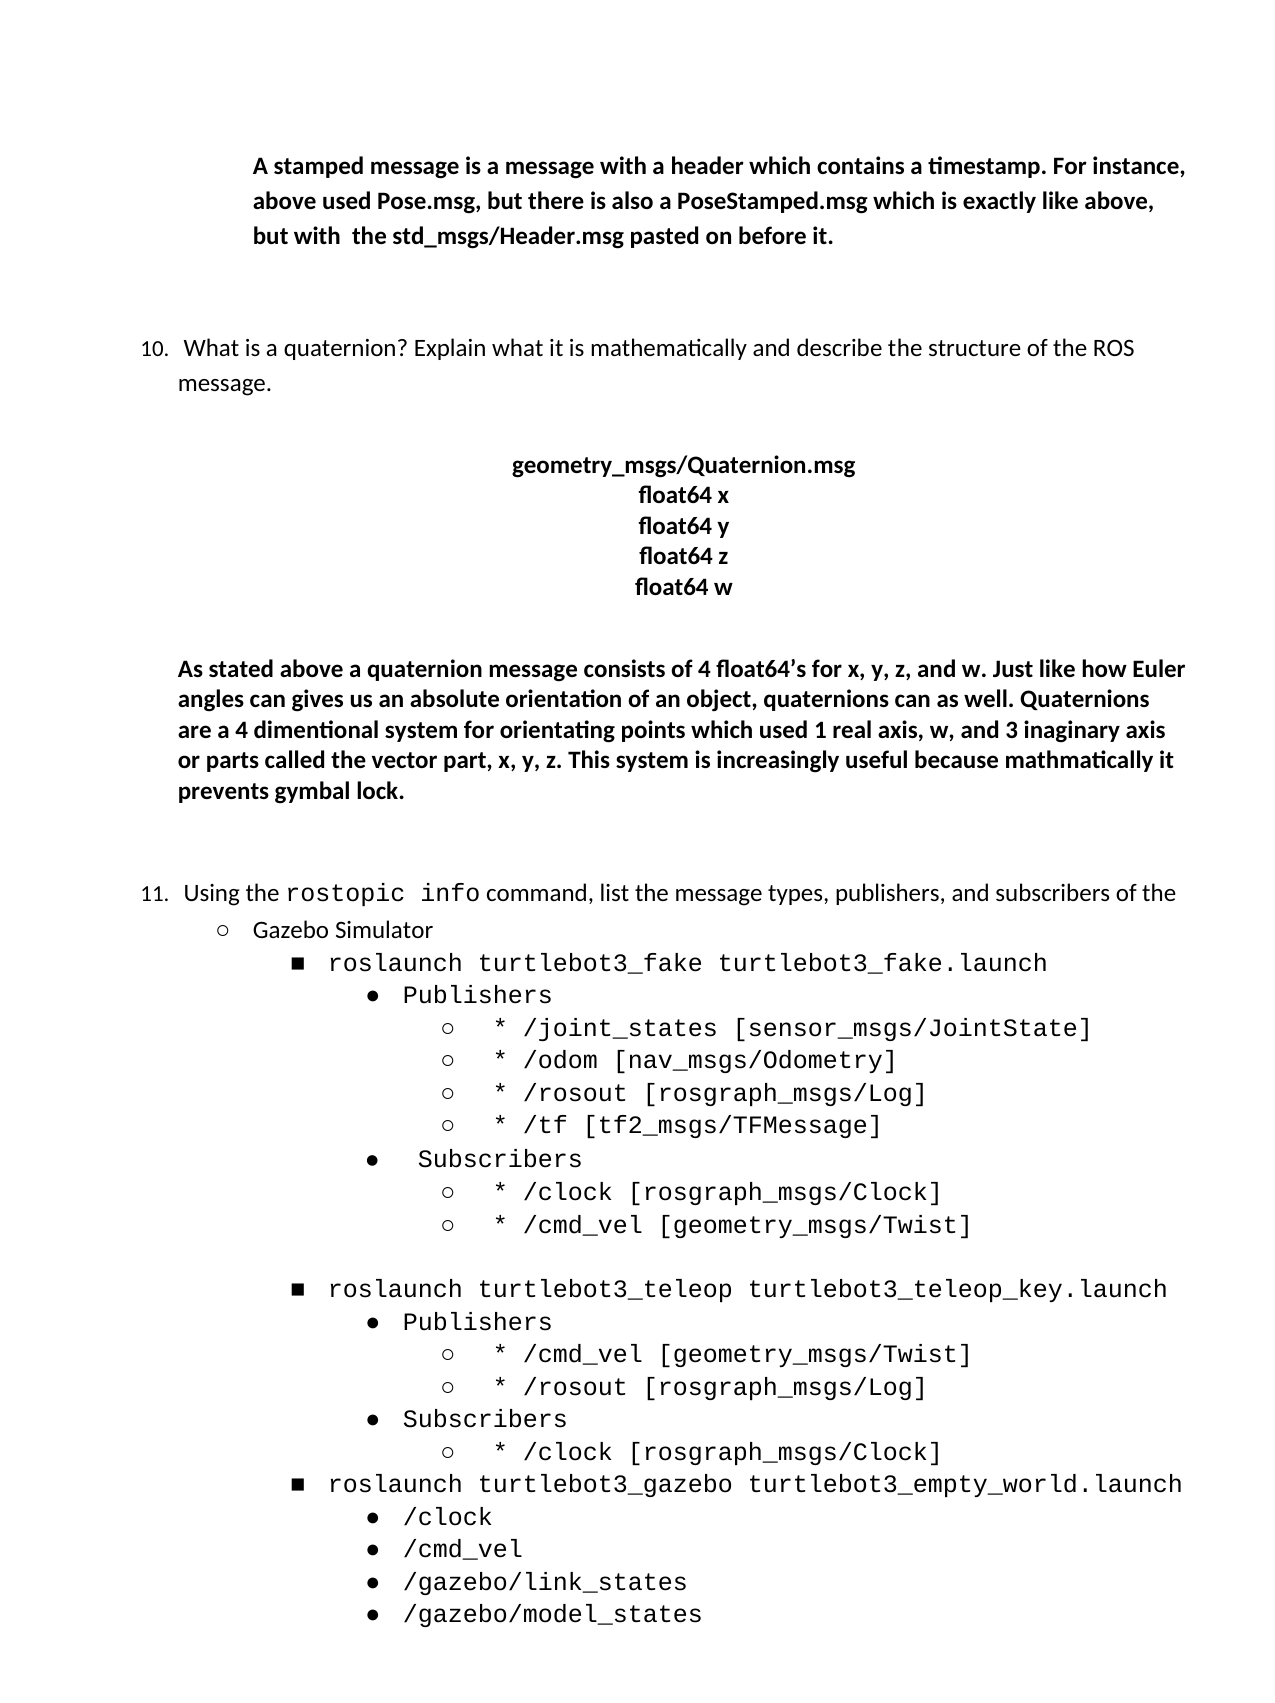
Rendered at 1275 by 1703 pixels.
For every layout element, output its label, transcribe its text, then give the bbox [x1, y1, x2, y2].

list Publishers [365, 983, 1190, 1011]
text geometry_msgs/Quaternion.msg float64 x float64 y float64 z float64 w [178, 449, 1190, 632]
list * /cmd_vel [geometry_msgs/Twist] [440, 1212, 1190, 1241]
list Using the rostopic info command, list the message types, publishers, and subscribers of the [140, 878, 1190, 909]
list * /clock [rosgraph_msgs/Clock] [440, 1439, 1190, 1468]
list * /tf [tf2_msgs/TFMessage] [440, 1113, 1190, 1141]
text As stated above a quaternion message consists of 4 float64’s for x, y, z, and w. Just like how Euler angles can gives us an absolute orientation of an object, quaternions can as well. Quaternions are a 4 dimentional system for orientating points which used 1 real axis, w, and 3 inaginary axis or parts called the vector part, x, y, z. This system is increasingly useful because mathmatically it prevents gymbal lock. [178, 653, 1190, 805]
list roslaunch turtlebot3_fake turtlebot3_fake.launch [290, 951, 1190, 979]
list Subscribers [365, 1407, 1190, 1435]
list What is a quaternion? Explain what it is mathematically and describe the structure of the ROS message. [140, 332, 1190, 397]
list roslaunch turtlebot3_teleop turtlebot3_teleop_key.launch [290, 1277, 1190, 1305]
list * /cmd_vel [geometry_msgs/Twist] [440, 1342, 1190, 1370]
list Gazebo Simulator [215, 914, 1190, 946]
list * /rosout [rosgraph_msgs/Log] [440, 1374, 1190, 1403]
list * /odom [nav_msgs/Odometry] [440, 1048, 1190, 1076]
list * /rosout [rosgraph_msgs/Log] [440, 1081, 1190, 1109]
list /cmd_vel [365, 1537, 1190, 1565]
list /gazebo/link_states [365, 1569, 1190, 1598]
text A stamped message is a message with a header which contains a timestamp. For instance, above used Pose.msg, but there is also a PoseStamped.msg which is exactly like above, but with the std_msgs/Header.msg pasted on before it. [253, 150, 1190, 251]
list * /joint_states [sensor_msgs/JointState] [440, 1016, 1190, 1044]
list Publishers [365, 1309, 1190, 1338]
list roslaunch turtlebot3_gazebo turtlebot3_empty_world.launch [290, 1472, 1190, 1500]
list * /clock [rosgraph_msgs/Clock] [440, 1180, 1190, 1208]
list /gazebo/model_states [365, 1602, 1190, 1630]
list /clock [365, 1504, 1190, 1533]
list Subscribers [365, 1146, 1190, 1175]
